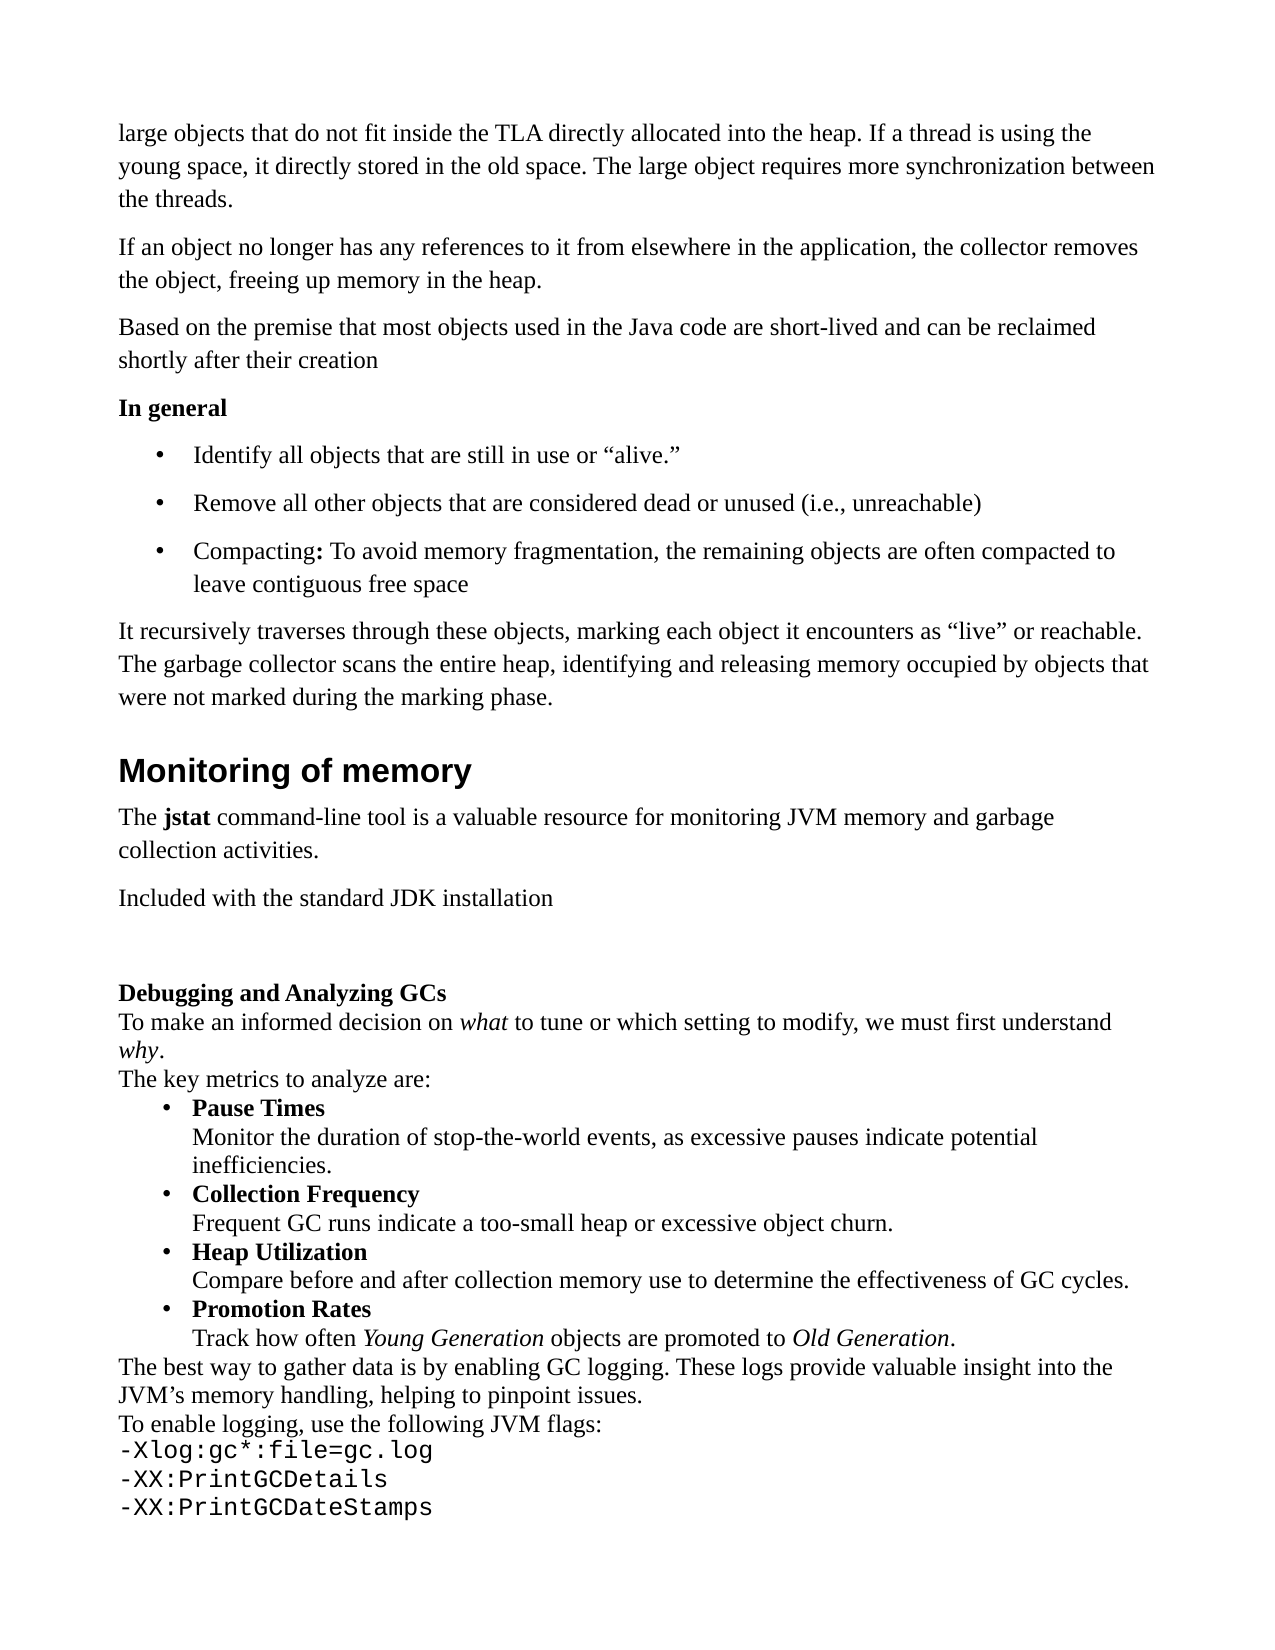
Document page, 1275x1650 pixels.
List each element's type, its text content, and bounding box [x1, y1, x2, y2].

text It recursively traverses through these objects, marking each object it encounters as “live” or reachable. The garbage collector scans the entire heap, identifying and releasing memory occupied by objects that were not marked during the marking phase. [118, 616, 1157, 711]
text Included with the standard JDK installation [118, 883, 1157, 911]
text -Xlog:gc*:file=gc.log [118, 1438, 1157, 1466]
list Compacting: To avoid memory fragmentation, the remaining objects are often compacted to leave contiguous free space [156, 536, 1157, 598]
text If an object no longer has any references to it from elsewhere in the application, the collector removes the object, freeing up memory in the heap. [118, 232, 1157, 293]
text To enable logging, use the following JVM flags: [118, 1409, 1157, 1438]
text The jstat command-line tool is a valuable resource for monitoring JVM memory and garbage collection activities. [118, 802, 1157, 864]
text In general [118, 393, 1157, 422]
list Heap Utilization Compare before and after collection memory use to determine the effectiveness of GC cycles. [162, 1237, 1157, 1294]
text large objects that do not fit inside the TLA directly allocated into the heap. If a thread is using the young space, it directly stored in the old space. The large object requires more synchronization between the threads. [118, 118, 1157, 213]
text The key metrics to analyze are: [118, 1064, 1157, 1093]
text -XX:PrintGCDetails [118, 1466, 1157, 1494]
text The best way to gather data is by enabling GC logging. These logs provide valuable insight into the JVM’s memory handling, helping to pinpoint issues. [118, 1352, 1157, 1409]
text -XX:PrintGCDateStamps [118, 1494, 1157, 1523]
subtitle Monitoring of memory [118, 751, 1157, 789]
list Collection Frequency Frequent GC runs indicate a too-small heap or excessive object churn. [162, 1179, 1157, 1237]
list Identify all objects that are still in use or “alive.” [156, 441, 1157, 469]
text To make an informed decision on what to tune or which setting to modify, we must first understand why. [118, 1007, 1157, 1064]
list Pause Times Monitor the duration of stop-the-world events, as excessive pauses indicate potential inefficiencies. [162, 1093, 1157, 1179]
text Debugging and Analyzing GCs [118, 978, 1157, 1007]
text Based on the premise that most objects used in the Java code are short-lived and can be reclaimed shortly after their creation [118, 312, 1157, 374]
list Remove all other objects that are considered dead or unused (i.e., unreachable) [156, 488, 1157, 517]
list Promotion Rates Track how often Young Generation objects are promoted to Old Generation. [162, 1294, 1157, 1352]
